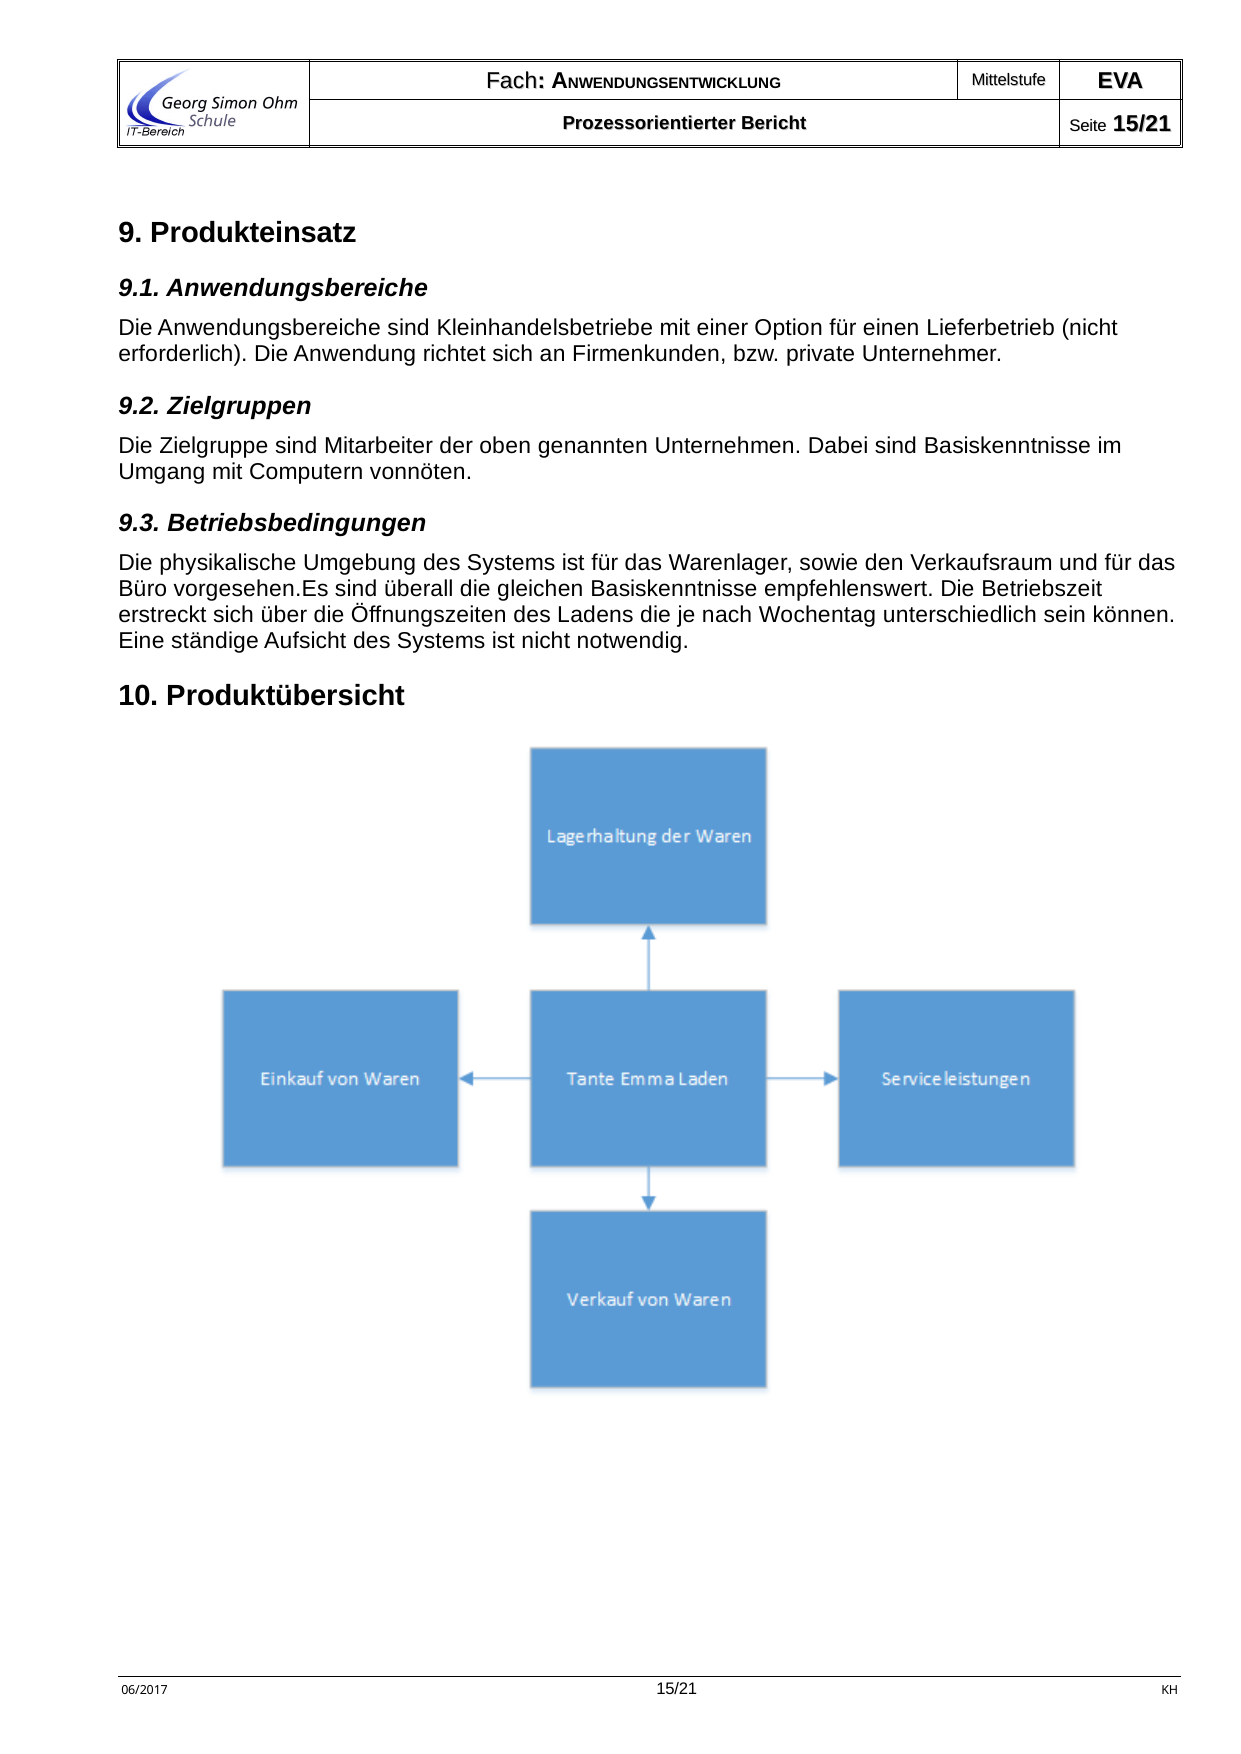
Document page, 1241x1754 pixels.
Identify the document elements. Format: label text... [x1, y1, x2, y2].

subtitle Zielgruppen [118, 392, 1181, 419]
subtitle Anwendungsbereiche [118, 274, 1181, 302]
subtitle Betriebsbedingungen [118, 509, 1181, 537]
subtitle Produktübersicht [118, 679, 1181, 711]
text Die physikalische Umgebung des Systems ist für das Warenlager, sowie den Verkaufsraum und für das Büro vorgesehen.Es sind überall die gleichen Basiskenntnisse empfehlenswert. Die Betriebszeit erstreckt sich über die Öffnungszeiten des Ladens die je nach Wochentag unterschiedlich sein können. Eine ständige Aufsicht des Systems ist nicht notwendig. [118, 550, 1181, 654]
text Die Anwendungsbereiche sind Kleinhandelsbetriebe mit einer Option für einen Lieferbetrieb (nicht erforderlich). Die Anwendung richtet sich an Firmenkunden, bzw. private Unternehmer. [118, 314, 1181, 367]
subtitle Produkteinsatz [118, 216, 1181, 249]
picture [125, 67, 303, 140]
text Die Zielgruppe sind Mitarbeiter der oben genannten Unternehmen. Dabei sind Basiskenntnisse im Umgang mit Computern vonnöten. [118, 432, 1181, 484]
picture [216, 745, 1084, 1400]
